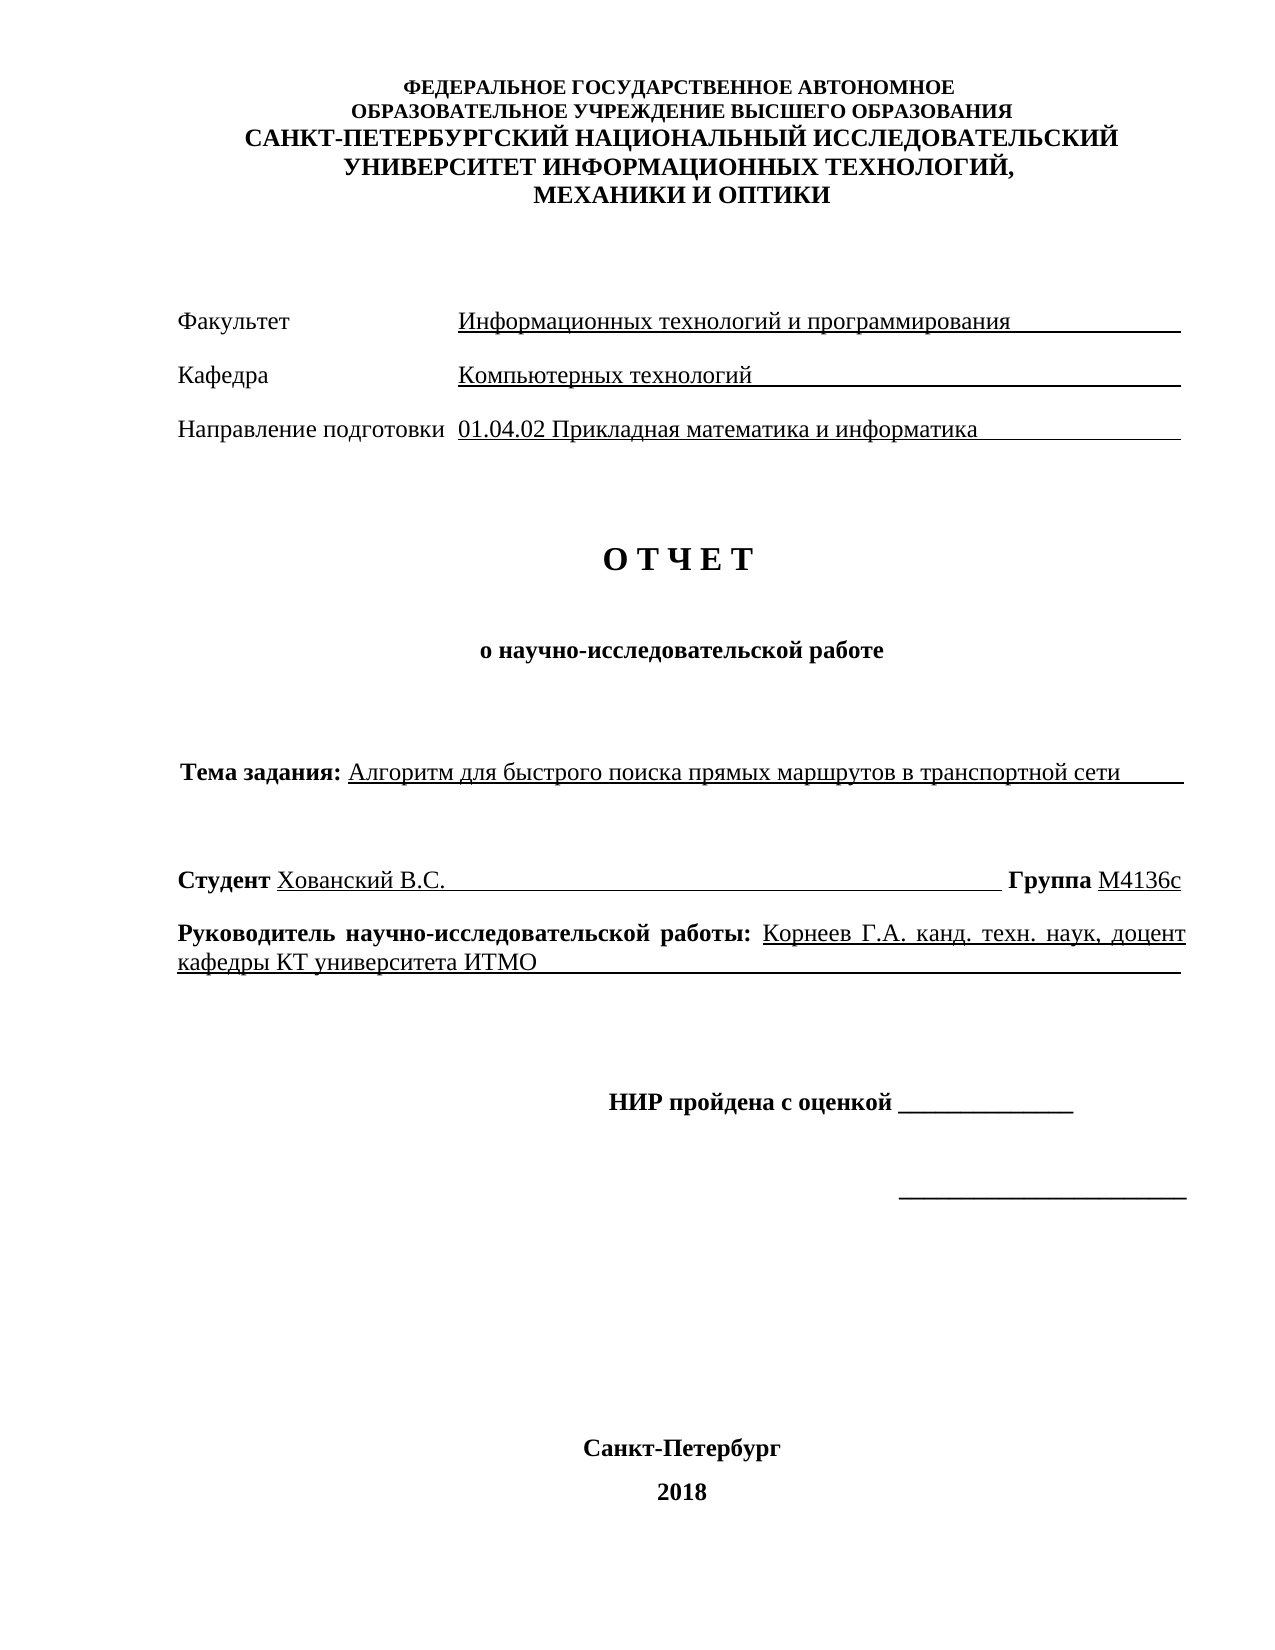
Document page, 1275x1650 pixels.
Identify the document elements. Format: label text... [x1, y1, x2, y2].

text НИР пройдена с оценкой ______________ [608, 1087, 1186, 1116]
text 2018 [177, 1477, 1186, 1506]
text Тема задания: Алгоритм для быстрого поиска прямых маршрутов в транспортной сети [177, 757, 1186, 786]
text О Т Ч Е Т [177, 539, 1186, 577]
text Кафедра Компьютерных технологий [177, 360, 1186, 389]
text федеральное государственное автономное образовательное учреждение высшего образования [177, 75, 1186, 123]
text Направление подготовки 01.04.02 Прикладная математика и информатика [177, 414, 1186, 443]
text о научно-исследовательской работе [177, 635, 1186, 664]
text САНКТ-ПЕТЕРБУРГСКИЙ НАЦИОНАЛЬНЫЙ ИССЛЕДОВАТЕЛЬСКИЙ УНИВЕРСИТЕТ ИНФОРМАЦИОННЫХ ТЕХНОЛОГИЙ, МЕХАНИКИ И ОПТИКИ [177, 123, 1186, 209]
text _______________________ [608, 1173, 1186, 1202]
text Руководитель научно-исследовательской работы: Корнеев Г.А. канд. техн. наук, доцент кафедры КТ университета ИТМО [177, 918, 1186, 976]
text Факультет Информационных технологий и программирования [177, 306, 1186, 335]
text Студент Хованский В.С. Группа M4136c [177, 865, 1186, 893]
text Санкт-Петербург [177, 1433, 1186, 1462]
